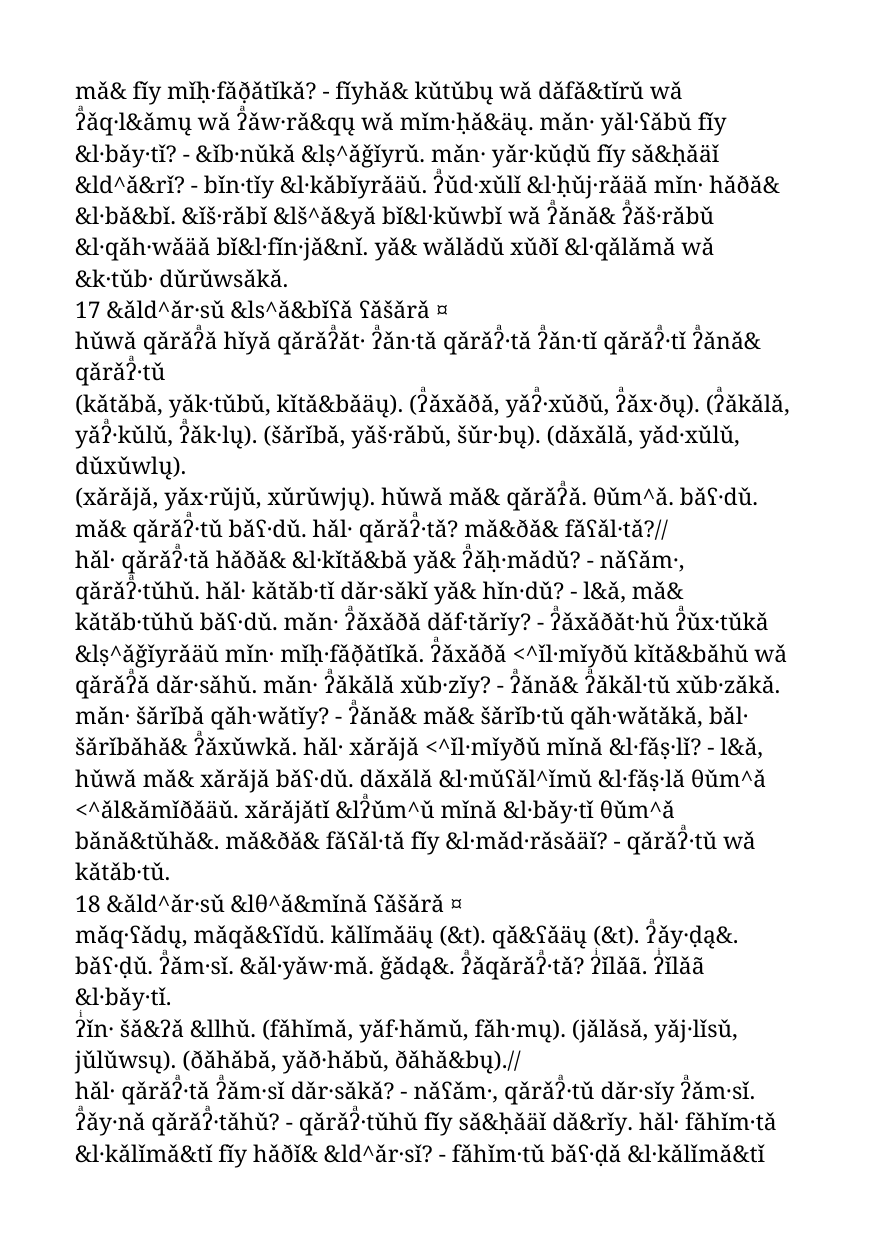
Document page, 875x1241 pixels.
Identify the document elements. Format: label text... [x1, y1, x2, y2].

text hǎl· qǎrǎʔͣ·tǎ ʔͣǎm·sǐ dǎr·sǎkǎ? - nǎʕǎm·, qǎrǎʔͣ·tǔ dǎr·sǐy ʔͣǎm·sǐ. ʔͣǎy·nǎ qǎrǎʔͣ·tǎhǔ? - qǎrǎʔͣ·tǔhǔ fǐy sǎ&ḥǎäǐ dǎ&rǐy. hǎl· fǎhǐm·tǎ &l·kǎlǐmǎ&tǐ fǐy hǎðǐ& &ld^ǎr·sǐ? - fǎhǐm·tǔ bǎʕ·ḍǎ &l·kǎlǐmǎ&tǐ [75, 1075, 799, 1169]
text 18 &ǎld^ǎr·sǔ &lθ^ǎ&mǐnǎ ʕǎšǎrǎ ¤ [75, 887, 799, 919]
text hǎl· qǎrǎʔͣ·tǎ hǎðǎ& &l·kǐtǎ&bǎ yǎ& ʔͣǎḥ·mǎdǔ? - nǎʕǎm·, qǎrǎʔͣ·tǔhǔ. hǎl· kǎtǎb·tǐ dǎr·sǎkǐ yǎ& hǐn·dǔ? - l&ǎ, mǎ& kǎtǎb·tǔhǔ bǎʕ·dǔ. mǎn· ʔͣǎxǎðǎ dǎf·tǎrǐy? - ʔͣǎxǎðǎt·hǔ ʔͣǔx·tǔkǎ &lṣ^ǎǧǐyrǎäǔ mǐn· mǐḥ·fǎð̣ǎtǐkǎ. ʔͣǎxǎðǎ <^ǐl·mǐyðǔ kǐtǎ&bǎhǔ wǎ qǎrǎʔͣǎ dǎr·sǎhǔ. mǎn· ʔͣǎkǎlǎ xǔb·zǐy? - ʔͣǎnǎ& ʔͣǎkǎl·tǔ xǔb·zǎkǎ. mǎn· šǎrǐbǎ qǎh·wǎtǐy? - ʔͣǎnǎ& mǎ& šǎrǐb·tǔ qǎh·wǎtǎkǎ, bǎl· šǎrǐbǎhǎ& ʔͣǎxǔwkǎ. hǎl· xǎrǎjǎ <^ǐl·mǐyðǔ mǐnǎ &l·fǎṣ·lǐ? - l&ǎ, hǔwǎ mǎ& xǎrǎjǎ bǎʕ·dǔ. dǎxǎlǎ &l·mǔʕǎl^ǐmǔ &l·fǎṣ·lǎ θǔm^ǎ <^ǎl&ǎmǐðǎäǔ. xǎrǎjǎtǐ &lʔͣǔm^ǔ mǐnǎ &l·bǎy·tǐ θǔm^ǎ bǎnǎ&tǔhǎ&. mǎ&ðǎ& fǎʕǎl·tǎ fǐy &l·mǎd·rǎsǎäǐ? - qǎrǎʔͣ·tǔ wǎ kǎtǎb·tǔ. [75, 544, 799, 887]
text (kǎtǎbǎ, yǎk·tǔbǔ, kǐtǎ&bǎäų). (ʔͣǎxǎðǎ, yǎʔͣ·xǔðǔ, ʔͣǎx·ðų). (ʔͣǎkǎlǎ, yǎʔͣ·kǔlǔ, ʔͣǎk·lų). (šǎrǐbǎ, yǎš·rǎbǔ, šǔr·bų). (dǎxǎlǎ, yǎd·xǔlǔ, dǔxǔwlų). [75, 387, 799, 481]
text hǔwǎ qǎrǎʔͣǎ hǐyǎ qǎrǎʔͣǎt· ʔͣǎn·tǎ qǎrǎʔͣ·tǎ ʔͣǎn·tǐ qǎrǎʔͣ·tǐ ʔͣǎnǎ& qǎrǎʔͣ·tǔ [75, 325, 799, 387]
text ʔͥǐn· šǎ&ʔǎ &llhǔ. (fǎhǐmǎ, yǎf·hǎmǔ, fǎh·mų). (jǎlǎsǎ, yǎj·lǐsǔ, jǔlǔwsų). (ðǎhǎbǎ, yǎð·hǎbǔ, ðǎhǎ&bų).// [75, 1012, 799, 1075]
text mǎq·ʕǎdų, mǎqǎ&ʕǐdǔ. kǎlǐmǎäų (&t). qǎ&ʕǎäų (&t). ʔͣǎy·ḍą&. bǎʕ·ḍǔ. ʔͣǎm·sǐ. &ǎl·yǎw·mǎ. ǧǎdą&. ʔͣǎqǎrǎʔͣ·tǎ? ʔͥǐlǎã. ʔͥǐlǎã &l·bǎy·tǐ. [75, 919, 799, 1012]
text 17 &ǎld^ǎr·sǔ &ls^ǎ&bǐʕǎ ʕǎšǎrǎ ¤ [75, 294, 799, 325]
text (xǎrǎjǎ, yǎx·rǔjǔ, xǔrǔwjų). hǔwǎ mǎ& qǎrǎʔͣǎ. θǔm^ǎ. bǎʕ·dǔ. mǎ& qǎrǎʔͣ·tǔ bǎʕ·dǔ. hǎl· qǎrǎʔͣ·tǎ? mǎ&ðǎ& fǎʕǎl·tǎ?// [75, 481, 799, 544]
text mǎ& fǐy mǐḥ·fǎð̣ǎtǐkǎ? - fǐyhǎ& kǔtǔbų wǎ dǎfǎ&tǐrǔ wǎ ʔͣǎq·l&ǎmų wǎ ʔͣǎw·rǎ&qų wǎ mǐm·ḥǎ&äų. mǎn· yǎl·ʕǎbǔ fǐy &l·bǎy·tǐ? - &ǐb·nǔkǎ &lṣ^ǎǧǐyrǔ. mǎn· yǎr·kǔḍǔ fǐy sǎ&ḥǎäǐ &ld^ǎ&rǐ? - bǐn·tǐy &l·kǎbǐyrǎäǔ. ʔͣǔd·xǔlǐ &l·ḥǔj·rǎäǎ mǐn· hǎðǎ& &l·bǎ&bǐ. &ǐš·rǎbǐ &lš^ǎ&yǎ bǐ&l·kǔwbǐ wǎ ʔͣǎnǎ& ʔͣǎš·rǎbǔ &l·qǎh·wǎäǎ bǐ&l·fǐn·jǎ&nǐ. yǎ& wǎlǎdǔ xǔðǐ &l·qǎlǎmǎ wǎ &k·tǔb· dǔrǔwsǎkǎ. [75, 75, 799, 294]
